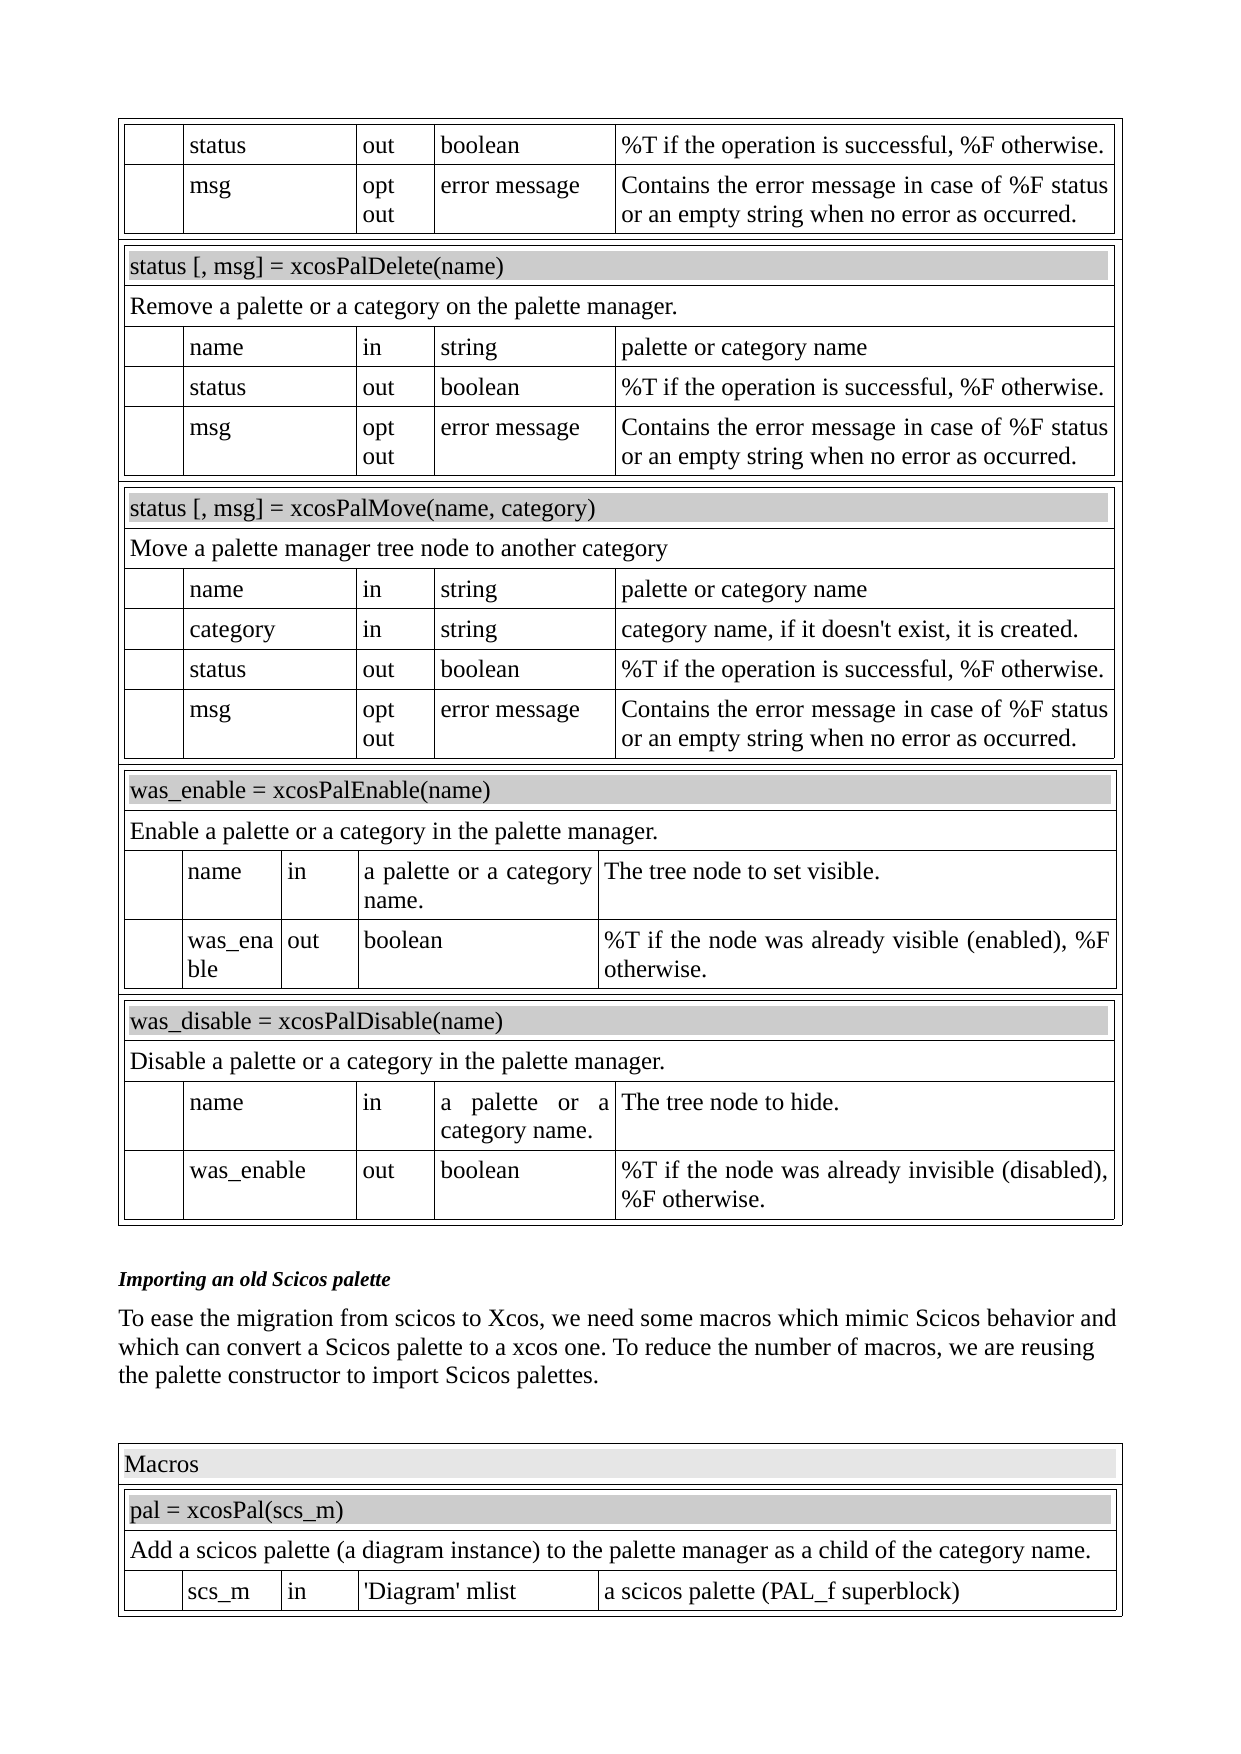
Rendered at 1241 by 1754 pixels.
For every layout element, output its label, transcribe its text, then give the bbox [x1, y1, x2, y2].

table_cell out [357, 367, 434, 406]
table_cell [125, 125, 183, 164]
table_cell in [357, 327, 434, 366]
table_cell error message [435, 690, 615, 758]
table_cell [125, 650, 183, 689]
table_cell [125, 367, 183, 406]
table_cell [125, 1571, 182, 1610]
table_cell string [435, 569, 615, 608]
table_cell [119, 240, 1122, 481]
table_cell [125, 609, 183, 648]
table_cell boolean [359, 920, 598, 988]
table_cell error message [435, 407, 615, 475]
table_cell Enable a palette or a category in the palette manager. [125, 811, 1116, 850]
table_cell [119, 119, 1122, 239]
table_cell msg [184, 407, 356, 475]
table_cell %T if the operation is successful, %F otherwise. [616, 367, 1114, 406]
table_cell out [282, 920, 358, 988]
table_header status [, msg] = xcosPalDelete(name) [125, 246, 1114, 285]
table_cell status [184, 650, 356, 689]
table_cell Add a scicos palette (a diagram instance) to the palette manager as a child of the category name. [125, 1531, 1116, 1570]
table_cell out [357, 1151, 434, 1219]
text To ease the migration from scicos to Xcos, we need some macros which mimic Scicos behavior and which can convert a Scicos palette to a xcos one. To reduce the number of macros, we are reusing the palette constructor to import Scicos palettes. [118, 1303, 1122, 1389]
table_cell boolean [435, 650, 615, 689]
table_cell Contains the error message in case of %F status or an empty string when no error as occurred. [616, 407, 1114, 475]
table_cell %T if the operation is successful, %F otherwise. [616, 650, 1114, 689]
table_cell out [357, 125, 434, 164]
table_cell in [282, 851, 358, 919]
table_cell in [357, 1082, 434, 1150]
table_cell string [435, 327, 615, 366]
table_cell Contains the error message in case of %F status or an empty string when no error as occurred. [616, 690, 1114, 758]
table_cell [125, 1082, 183, 1150]
table_cell Disable a palette or a category in the palette manager. [125, 1041, 1114, 1081]
table_cell string [435, 609, 615, 648]
table_cell boolean [435, 1151, 615, 1219]
table_cell [125, 920, 182, 988]
table_cell [125, 851, 182, 919]
table_cell [125, 1151, 183, 1219]
table_cell name [184, 569, 356, 608]
table_cell Move a palette manager tree node to another category [125, 529, 1114, 568]
table_cell The tree node to set visible. [599, 851, 1116, 919]
table_cell msg [184, 690, 356, 758]
table_cell name [184, 1082, 356, 1150]
table_header Macros [119, 1444, 1122, 1483]
table_cell The tree node to hide. [616, 1082, 1114, 1150]
table_cell in [357, 569, 434, 608]
table_cell Contains the error message in case of %F status or an empty string when no error as occurred. [616, 165, 1114, 233]
table_cell out [357, 650, 434, 689]
table_cell boolean [435, 125, 615, 164]
table_cell a scicos palette (PAL_f superblock) [599, 1571, 1116, 1610]
table_cell was_enable [184, 1151, 356, 1219]
table_cell [125, 407, 183, 475]
table_cell 'Diagram' mlist [359, 1571, 598, 1610]
table_cell status [184, 125, 356, 164]
table_cell a palette or a category name. [435, 1082, 615, 1150]
table_cell error message [435, 165, 615, 233]
table_cell opt out [357, 690, 434, 758]
table_cell opt out [357, 165, 434, 233]
table_cell [125, 690, 183, 758]
table_cell palette or category name [616, 569, 1114, 608]
table_cell %T if the node was already invisible (disabled), %F otherwise. [616, 1151, 1114, 1219]
table_cell %T if the node was already visible (enabled), %F otherwise. [599, 920, 1116, 988]
table_header pal = xcosPal(scs_m) [125, 1490, 1116, 1529]
table_cell %T if the operation is successful, %F otherwise. [616, 125, 1114, 164]
subtitle Importing an old Scicos palette [118, 1266, 1122, 1291]
table_cell [119, 995, 1122, 1225]
table_header was_enable = xcosPalEnable(name) [125, 771, 1116, 810]
table_cell status [184, 367, 356, 406]
table_header status [, msg] = xcosPalMove(name, category) [125, 488, 1114, 527]
table_cell was_enable [183, 920, 281, 988]
table_cell a palette or a category name. [359, 851, 598, 919]
table_header was_disable = xcosPalDisable(name) [125, 1001, 1114, 1040]
table_cell [125, 165, 183, 233]
table_cell palette or category name [616, 327, 1114, 366]
table_cell name [184, 327, 356, 366]
table_cell name [183, 851, 281, 919]
table_cell [125, 327, 183, 366]
table_cell boolean [435, 367, 615, 406]
table_cell in [357, 609, 434, 648]
table_cell category [184, 609, 356, 648]
table_cell [125, 569, 183, 608]
table_cell scs_m [183, 1571, 281, 1610]
table_cell [119, 1485, 1122, 1616]
table_cell category name, if it doesn't exist, it is created. [616, 609, 1114, 648]
table_cell [119, 765, 1122, 994]
table_cell Remove a palette or a category on the palette manager. [125, 286, 1114, 326]
table_cell msg [184, 165, 356, 233]
table_cell opt out [357, 407, 434, 475]
table_cell [119, 482, 1122, 764]
table_cell in [282, 1571, 358, 1610]
